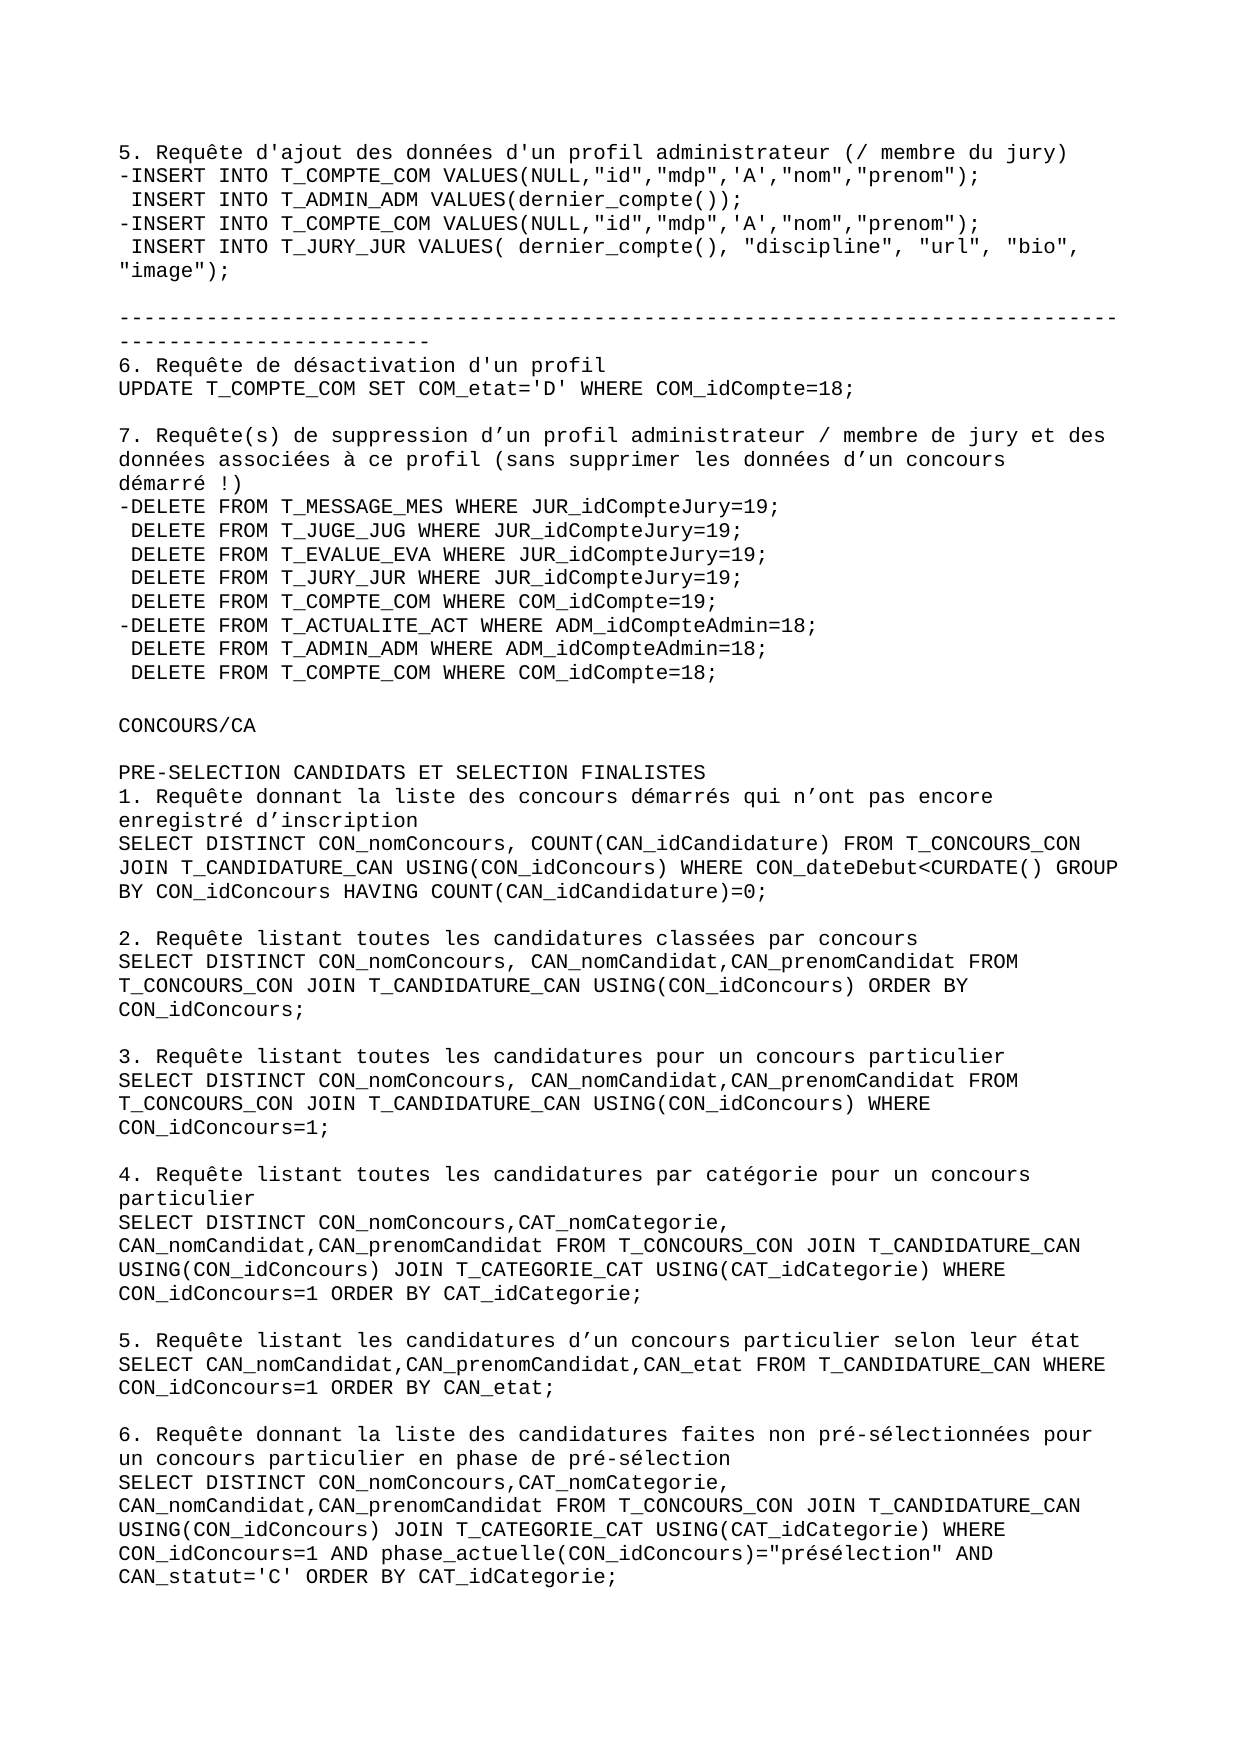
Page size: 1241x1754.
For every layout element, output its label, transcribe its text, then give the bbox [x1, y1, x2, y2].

text 3. Requête listant toutes les candidatures pour un concours particulier [118, 1046, 1122, 1070]
text 6. Requête donnant la liste des candidatures faites non pré-sélectionnées pour un concours particulier en phase de pré-sélection [118, 1424, 1122, 1472]
text -INSERT INTO T_COMPTE_COM VALUES(NULL,"id","mdp",'A',"nom","prenom"); [118, 165, 1122, 189]
text -DELETE FROM T_MESSAGE_MES WHERE JUR_idCompteJury=19; [118, 496, 1122, 520]
text DELETE FROM T_JUGE_JUG WHERE JUR_idCompteJury=19; [118, 520, 1122, 544]
text 2. Requête listant toutes les candidatures classées par concours [118, 928, 1122, 952]
text 5. Requête listant les candidatures d’un concours particulier selon leur état [118, 1330, 1122, 1353]
text DELETE FROM T_COMPTE_COM WHERE COM_idCompte=19; [118, 591, 1122, 615]
text 5. Requête d'ajout des données d'un profil administrateur (/ membre du jury) [118, 142, 1122, 165]
text 7. Requête(s) de suppression d’un profil administrateur / membre de jury et des [118, 426, 1122, 449]
text SELECT DISTINCT CON_nomConcours, CAN_nomCandidat,CAN_prenomCandidat FROM T_CONCOURS_CON JOIN T_CANDIDATURE_CAN USING(CON_idConcours) ORDER BY CON_idConcours; [118, 952, 1122, 1022]
text -INSERT INTO T_COMPTE_COM VALUES(NULL,"id","mdp",'A',"nom","prenom"); [118, 213, 1122, 236]
text PRE-SELECTION CANDIDATS ET SELECTION FINALISTES [118, 762, 1122, 786]
text INSERT INTO T_JURY_JUR VALUES( dernier_compte(), "discipline", "url", "bio", [118, 236, 1122, 260]
text DELETE FROM T_EVALUE_EVA WHERE JUR_idCompteJury=19; [118, 544, 1122, 567]
text SELECT CAN_nomCandidat,CAN_prenomCandidat,CAN_etat FROM T_CANDIDATURE_CAN WHERE CON_idConcours=1 ORDER BY CAN_etat; [118, 1353, 1122, 1401]
text UPDATE T_COMPTE_COM SET COM_etat='D' WHERE COM_idCompte=18; [118, 378, 1122, 402]
text 1. Requête donnant la liste des concours démarrés qui n’ont pas encore enregistré d’inscription [118, 786, 1122, 833]
text 4. Requête listant toutes les candidatures par catégorie pour un concours particulier [118, 1164, 1122, 1212]
text SELECT DISTINCT CON_nomConcours,CAT_nomCategorie, CAN_nomCandidat,CAN_prenomCandidat FROM T_CONCOURS_CON JOIN T_CANDIDATURE_CAN USING(CON_idConcours) JOIN T_CATEGORIE_CAT USING(CAT_idCategorie) WHERE CON_idConcours=1 ORDER BY CAT_idCategorie; [118, 1212, 1122, 1306]
text -DELETE FROM T_ACTUALITE_ACT WHERE ADM_idCompteAdmin=18; [118, 615, 1122, 638]
text démarré !) [118, 473, 1122, 496]
text INSERT INTO T_ADMIN_ADM VALUES(dernier_compte()); [118, 189, 1122, 213]
text données associées à ce profil (sans supprimer les données d’un concours [118, 449, 1122, 473]
text --------------------------------------------------------------------------------------------------------- [118, 307, 1122, 354]
text DELETE FROM T_JURY_JUR WHERE JUR_idCompteJury=19; [118, 567, 1122, 591]
text DELETE FROM T_COMPTE_COM WHERE COM_idCompte=18; [118, 662, 1122, 686]
text CONCOURS/CA [118, 715, 1122, 739]
text SELECT DISTINCT CON_nomConcours, CAN_nomCandidat,CAN_prenomCandidat FROM T_CONCOURS_CON JOIN T_CANDIDATURE_CAN USING(CON_idConcours) WHERE CON_idConcours=1; [118, 1070, 1122, 1141]
text SELECT DISTINCT CON_nomConcours,CAT_nomCategorie, CAN_nomCandidat,CAN_prenomCandidat FROM T_CONCOURS_CON JOIN T_CANDIDATURE_CAN USING(CON_idConcours) JOIN T_CATEGORIE_CAT USING(CAT_idCategorie) WHERE CON_idConcours=1 AND phase_actuelle(CON_idConcours)="présélection" AND CAN_statut='C' ORDER BY CAT_idCategorie; [118, 1472, 1122, 1590]
text "image"); [118, 260, 1122, 284]
text SELECT DISTINCT CON_nomConcours, COUNT(CAN_idCandidature) FROM T_CONCOURS_CON JOIN T_CANDIDATURE_CAN USING(CON_idConcours) WHERE CON_dateDebut<CURDATE() GROUP BY CON_idConcours HAVING COUNT(CAN_idCandidature)=0; [118, 833, 1122, 904]
text DELETE FROM T_ADMIN_ADM WHERE ADM_idCompteAdmin=18; [118, 638, 1122, 662]
text 6. Requête de désactivation d'un profil [118, 354, 1122, 378]
